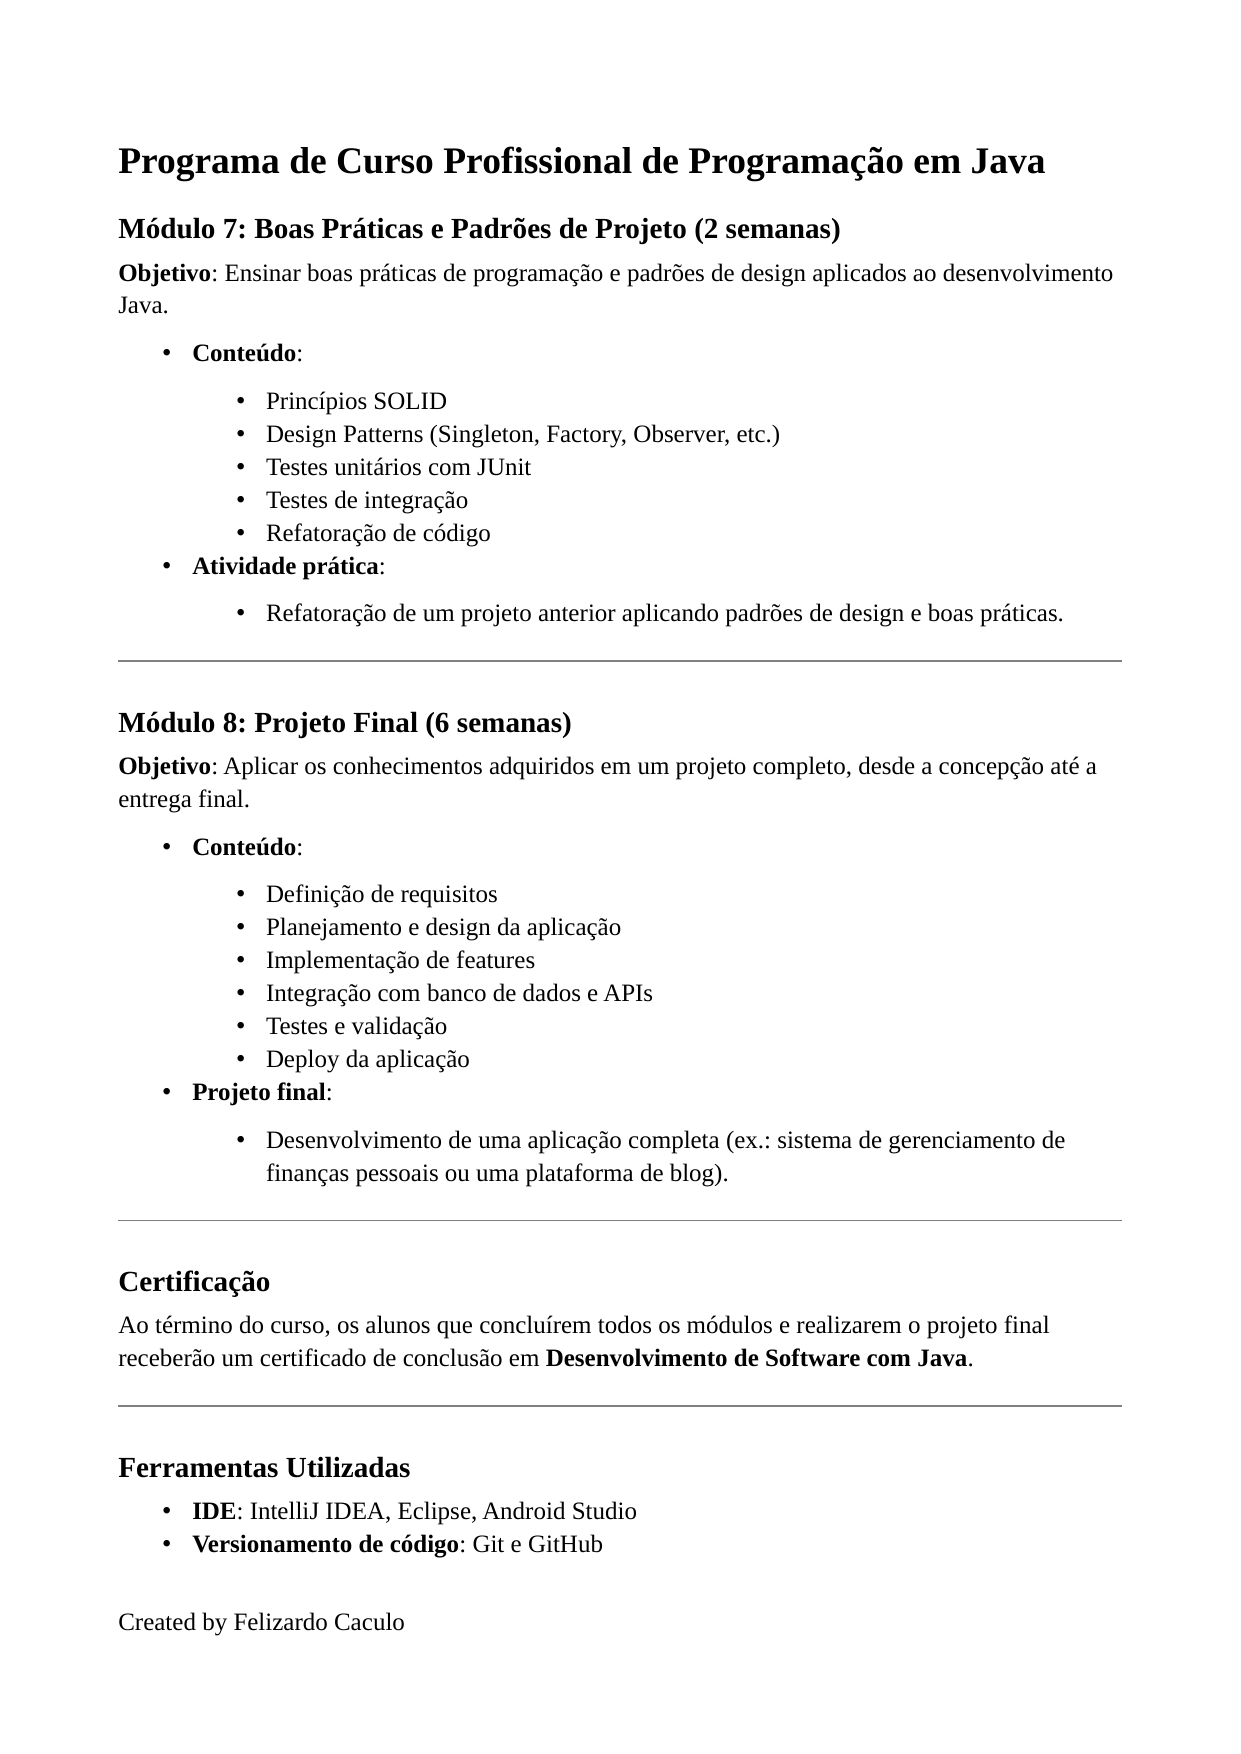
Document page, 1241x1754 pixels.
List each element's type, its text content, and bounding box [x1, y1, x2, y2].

text Objetivo: Aplicar os conhecimentos adquiridos em um projeto completo, desde a concepção até a entrega final. [118, 751, 1122, 813]
subtitle Certificação [118, 1264, 1122, 1298]
subtitle Módulo 7: Boas Práticas e Padrões de Projeto (2 semanas) [118, 212, 1122, 245]
list Planejamento e design da aplicação [236, 912, 1122, 941]
list Versionamento de código: Git e GitHub [162, 1529, 1122, 1558]
list Refatoração de código [236, 518, 1122, 547]
subtitle Ferramentas Utilizadas [118, 1450, 1122, 1483]
list Princípios SOLID [236, 386, 1122, 414]
text Ao término do curso, os alunos que concluírem todos os módulos e realizarem o projeto final receberão um certificado de conclusão em Desenvolvimento de Software com Java. [118, 1311, 1122, 1372]
list Implementação de features [236, 945, 1122, 974]
list Testes e validação [236, 1011, 1122, 1040]
list Definição de requisitos [236, 879, 1122, 908]
text Objetivo: Ensinar boas práticas de programação e padrões de design aplicados ao desenvolvimento Java. [118, 258, 1122, 319]
list Projeto final: [162, 1077, 1122, 1106]
list Testes de integração [236, 485, 1122, 514]
list Refatoração de um projeto anterior aplicando padrões de design e boas práticas. [236, 598, 1122, 627]
list Testes unitários com JUnit [236, 452, 1122, 481]
list Desenvolvimento de uma aplicação completa (ex.: sistema de gerenciamento de finanças pessoais ou uma plataforma de blog). [236, 1125, 1122, 1187]
list Integração com banco de dados e APIs [236, 978, 1122, 1007]
subtitle Módulo 8: Projeto Final (6 semanas) [118, 705, 1122, 738]
list Conteúdo: [162, 338, 1122, 367]
list Deploy da aplicação [236, 1044, 1122, 1073]
list Atividade prática: [162, 551, 1122, 580]
list Conteúdo: [162, 832, 1122, 860]
list Design Patterns (Singleton, Factory, Observer, etc.) [236, 419, 1122, 448]
list IDE: IntelliJ IDEA, Eclipse, Android Studio [162, 1496, 1122, 1525]
